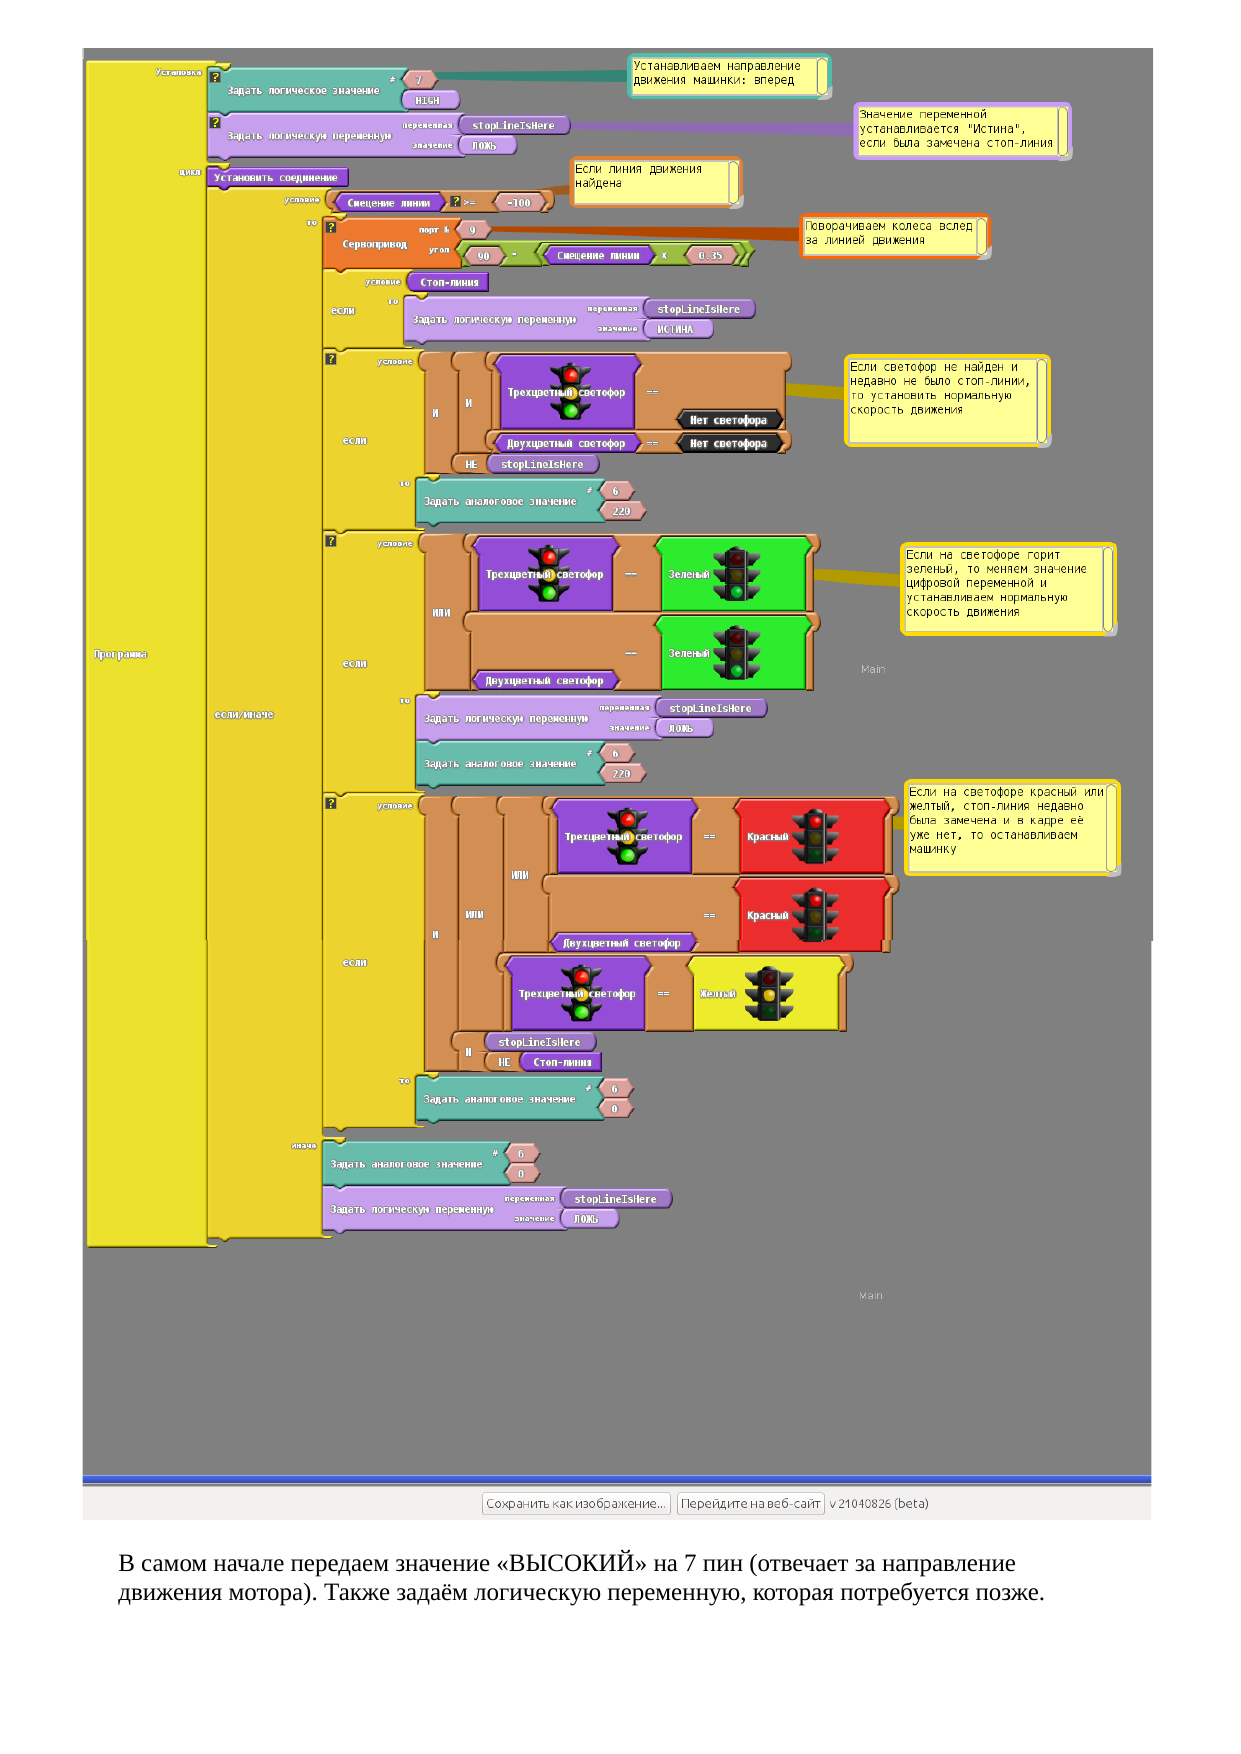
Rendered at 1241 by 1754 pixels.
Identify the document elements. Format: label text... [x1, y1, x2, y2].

text В самом начале передаем значение «ВЫСОКИЙ» на 7 пин (отвечает за направление движения мотора). Также задаём логическую переменную, которая потребуется позже. [118, 1548, 1122, 1606]
picture [82, 48, 1154, 1520]
